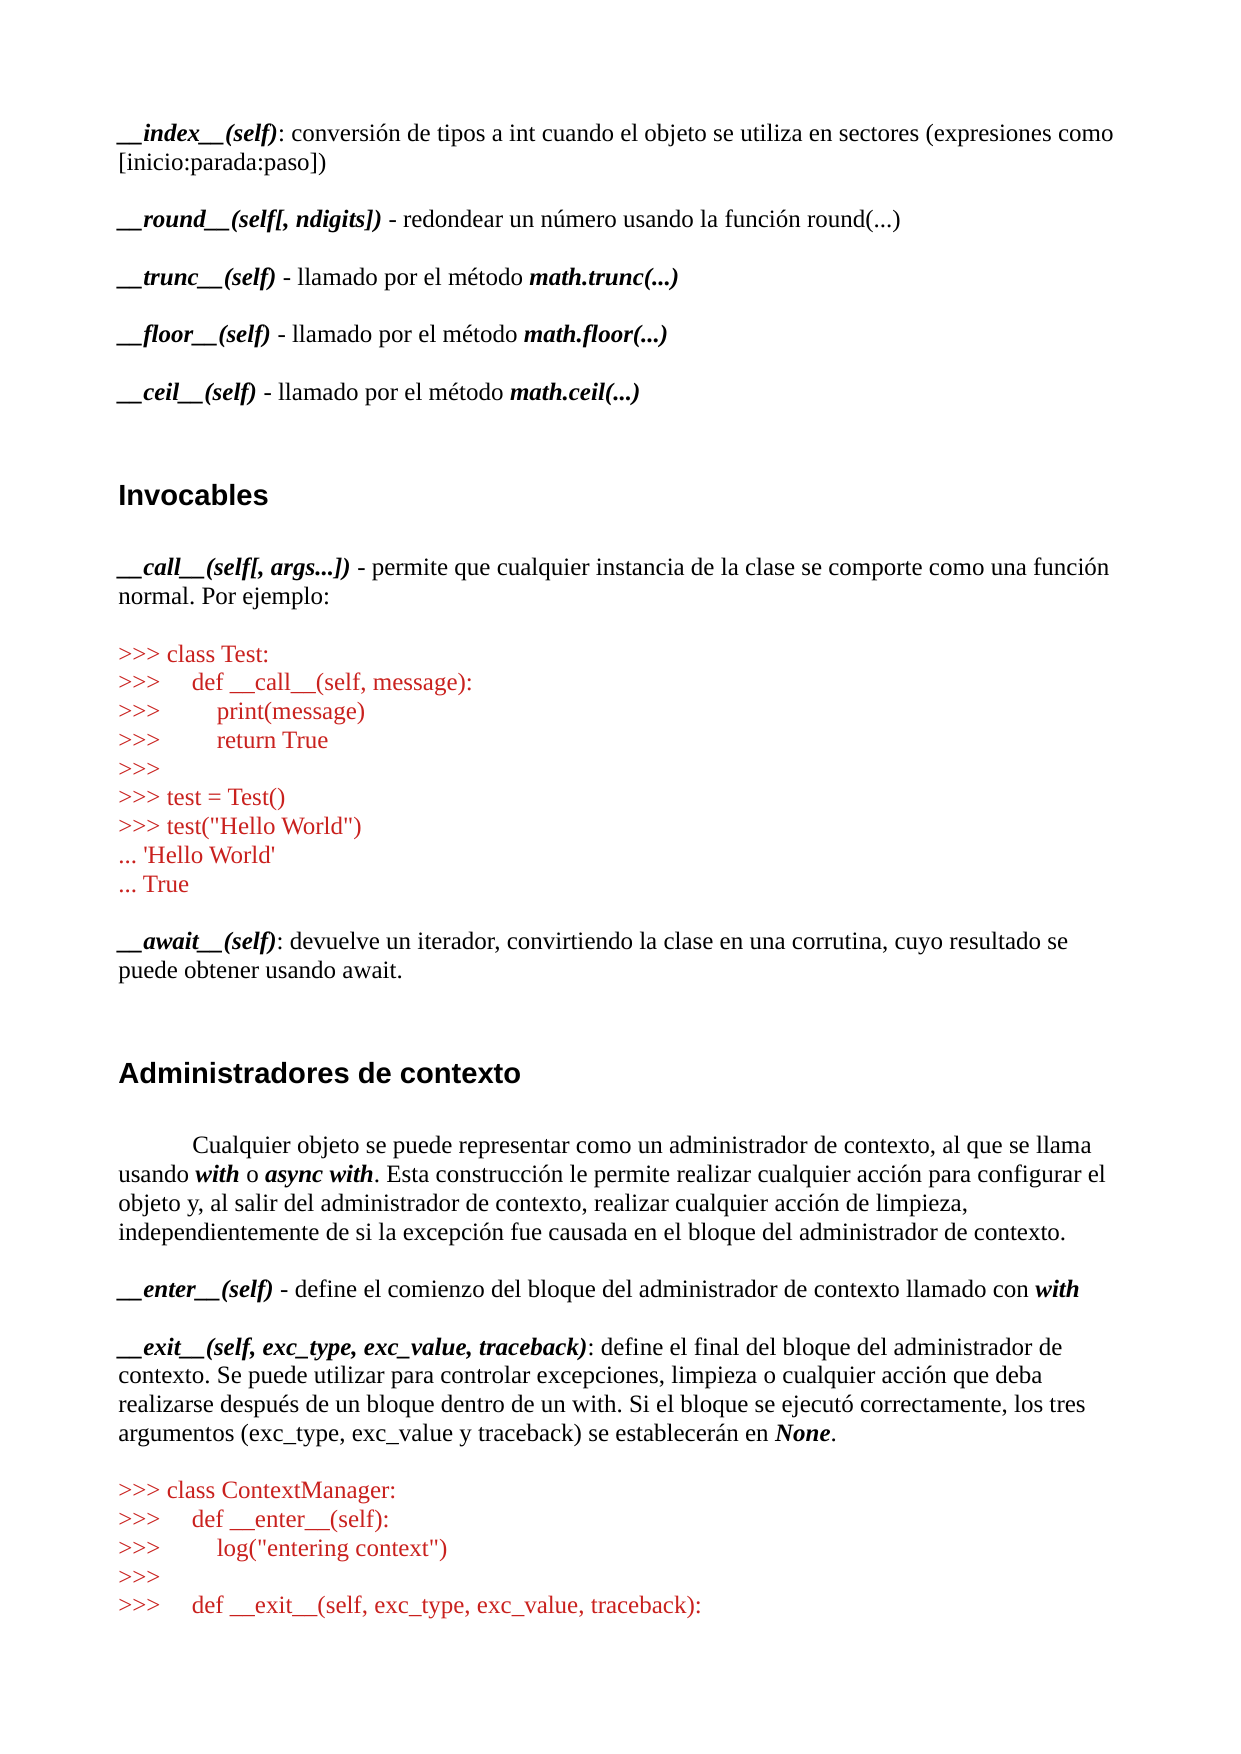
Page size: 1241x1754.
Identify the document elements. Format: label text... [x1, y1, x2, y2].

text >>> def __exit__(self, exc_type, exc_value, traceback): [118, 1591, 1122, 1619]
text __enter__(self) - define el comienzo del bloque del administrador de contexto llamado con with [118, 1274, 1122, 1303]
text __await__(self): devuelve un iterador, convirtiendo la clase en una corrutina, cuyo resultado se puede obtener usando await. [118, 926, 1122, 984]
text >>> [118, 1562, 1122, 1591]
text >>> def __enter__(self): [118, 1504, 1122, 1533]
text __index__(self): conversión de tipos a int cuando el objeto se utiliza en sectores (expresiones como [inicio:parada:paso]) [118, 118, 1122, 176]
text >>> class ContextManager: [118, 1476, 1122, 1504]
text >>> test("Hello World") [118, 811, 1122, 840]
text __trunc__(self) - llamado por el método math.trunc(...) [118, 262, 1122, 291]
subtitle Invocables [118, 478, 1122, 511]
text >>> [118, 754, 1122, 782]
text >>> return True [118, 725, 1122, 754]
text __floor__(self) - llamado por el método math.floor(...) [118, 319, 1122, 348]
text >>> print(message) [118, 696, 1122, 725]
text >>> def __call__(self, message): [118, 667, 1122, 696]
text ... True [118, 869, 1122, 897]
text ... 'Hello World' [118, 840, 1122, 869]
text >>> test = Test() [118, 782, 1122, 811]
text __call__(self[, args...]) - permite que cualquier instancia de la clase se comporte como una función normal. Por ejemplo: [118, 552, 1122, 610]
text __exit__(self, exc_type, exc_value, traceback): define el final del bloque del administrador de contexto. Se puede utilizar para controlar excepciones, limpieza o cualquier acción que deba realizarse después de un bloque dentro de un with. Si el bloque se ejecutó correctamente, los tres argumentos (exc_type, exc_value y traceback) se establecerán en None. [118, 1332, 1122, 1447]
text Cualquier objeto se puede representar como un administrador de contexto, al que se llama usando with o async with. Esta construcción le permite realizar cualquier acción para configurar el objeto y, al salir del administrador de contexto, realizar cualquier acción de limpieza, independientemente de si la excepción fue causada en el bloque del administrador de contexto. [118, 1131, 1122, 1246]
text __round__(self[, ndigits]) - redondear un número usando la función round(...) [118, 204, 1122, 233]
text >>> class Test: [118, 639, 1122, 667]
text >>> log("entering context") [118, 1533, 1122, 1562]
text __ceil__(self) - llamado por el método math.ceil(...) [118, 377, 1122, 406]
subtitle Administradores de contexto [118, 1056, 1122, 1089]
